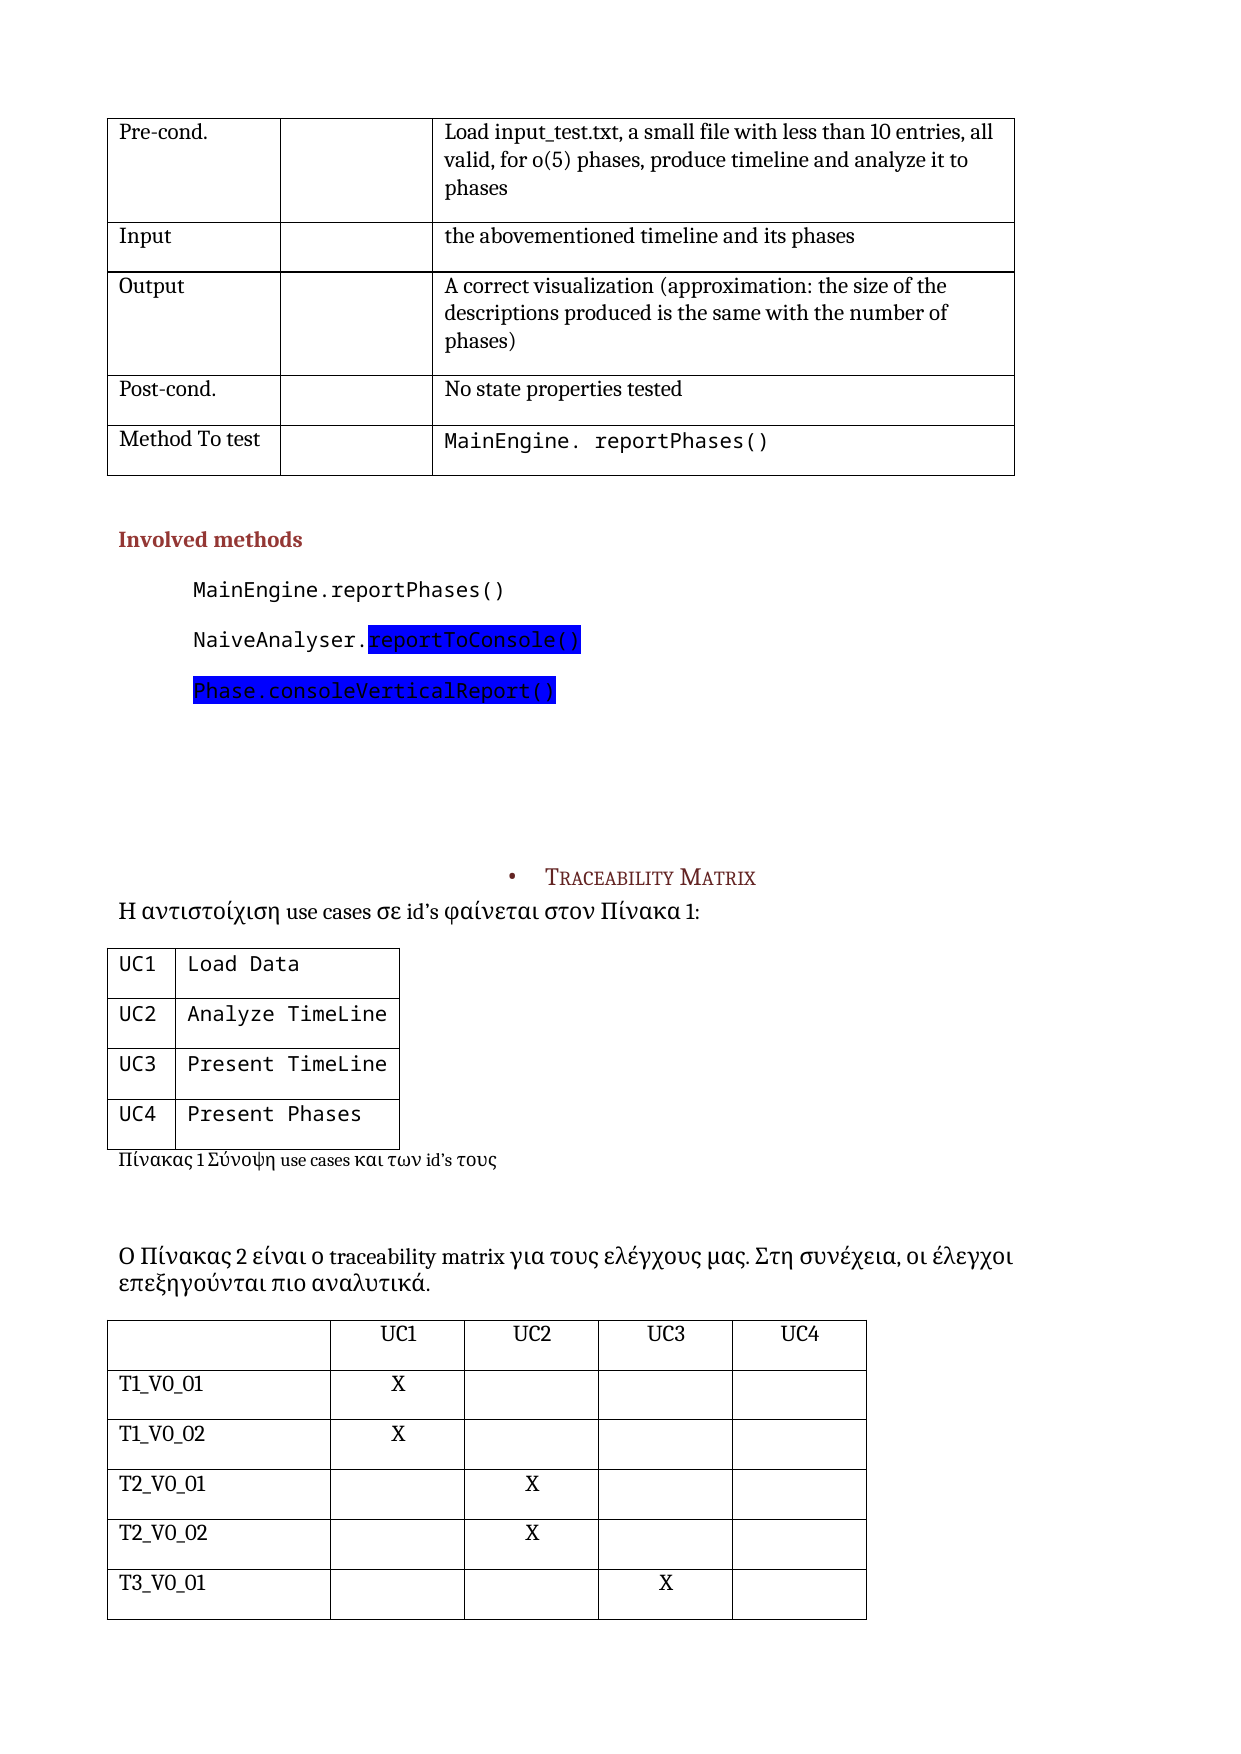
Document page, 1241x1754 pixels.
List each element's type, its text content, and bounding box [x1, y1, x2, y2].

table_cell [733, 1520, 866, 1569]
table_cell [281, 376, 432, 425]
table_header [108, 1321, 330, 1369]
table_cell UC3 [108, 1049, 175, 1098]
table_cell Present Phases [176, 1100, 399, 1149]
table_cell A correct visualization (approximation: the size of the descriptions produced is the same with the number of phases) [433, 273, 1014, 375]
table_cell [331, 1570, 464, 1619]
table_cell Pre-cond. [108, 119, 280, 222]
table_cell T3_V0_01 [108, 1570, 330, 1619]
table_cell [281, 223, 432, 271]
table_cell Post-cond. [108, 376, 280, 425]
table_cell [599, 1520, 732, 1569]
table_header UC2 [465, 1321, 598, 1369]
table_cell [465, 1420, 598, 1469]
table_cell Method To test [108, 426, 280, 475]
table_cell T2_V0_02 [108, 1520, 330, 1569]
table_cell [599, 1371, 732, 1419]
table_cell Present TimeLine [176, 1049, 399, 1098]
table_header Load Data [176, 949, 399, 998]
table_cell [733, 1570, 866, 1619]
table_cell [599, 1420, 732, 1469]
table_cell MainEngine. reportPhases() [433, 426, 1014, 475]
table_cell Input [108, 223, 280, 271]
text NaiveAnalyser.reportToConsole() [118, 625, 1122, 654]
table_cell the abovementioned timeline and its phases [433, 223, 1014, 271]
table_header UC4 [733, 1321, 866, 1369]
table_cell T1_V0_02 [108, 1420, 330, 1469]
text Involved methods [118, 526, 1122, 553]
table_cell [465, 1371, 598, 1419]
text MainEngine.reportPhases() [118, 575, 1122, 603]
table_cell Output [108, 273, 280, 375]
table_cell X [331, 1420, 464, 1469]
table_cell [281, 119, 432, 222]
table_cell Load input_test.txt, a small file with less than 10 entries, all valid, for o(5) phases, produce timeline and analyze it to phases [433, 119, 1014, 222]
table_cell UC4 [108, 1100, 175, 1149]
table_cell [331, 1520, 464, 1569]
table_cell No state properties tested [433, 376, 1014, 425]
text Η αντιστοίχιση use cases σε id’s φαίνεται στον Πίνακα 1: [118, 899, 1122, 926]
table_cell UC2 [108, 999, 175, 1048]
table_cell X [465, 1520, 598, 1569]
table_cell [733, 1420, 866, 1469]
table_header UC1 [331, 1321, 464, 1369]
table_cell [331, 1470, 464, 1519]
table_header UC1 [108, 949, 175, 998]
table_cell [465, 1570, 598, 1619]
list Traceability Matrix [141, 848, 1122, 899]
table_cell Analyze TimeLine [176, 999, 399, 1048]
table_cell T1_V0_01 [108, 1371, 330, 1419]
table_cell [281, 273, 432, 375]
table_cell X [331, 1371, 464, 1419]
text Phase.consoleVerticalReport() [118, 676, 1122, 704]
table_cell X [599, 1570, 732, 1619]
table_header UC3 [599, 1321, 732, 1369]
table_cell T2_V0_01 [108, 1470, 330, 1519]
table_cell [733, 1470, 866, 1519]
table_cell X [465, 1470, 598, 1519]
text Πίνακας 1 Σύνοψη use cases και των id’s τους [118, 1150, 1122, 1171]
table_cell [281, 426, 432, 475]
text Ο Πίνακας 2 είναι ο traceability matrix για τους ελέγχους μας. Στη συνέχεια, οι έλεγχοι επεξηγούνται πιο αναλυτικά. [118, 1243, 1122, 1297]
table_cell [733, 1371, 866, 1419]
table_cell [599, 1470, 732, 1519]
